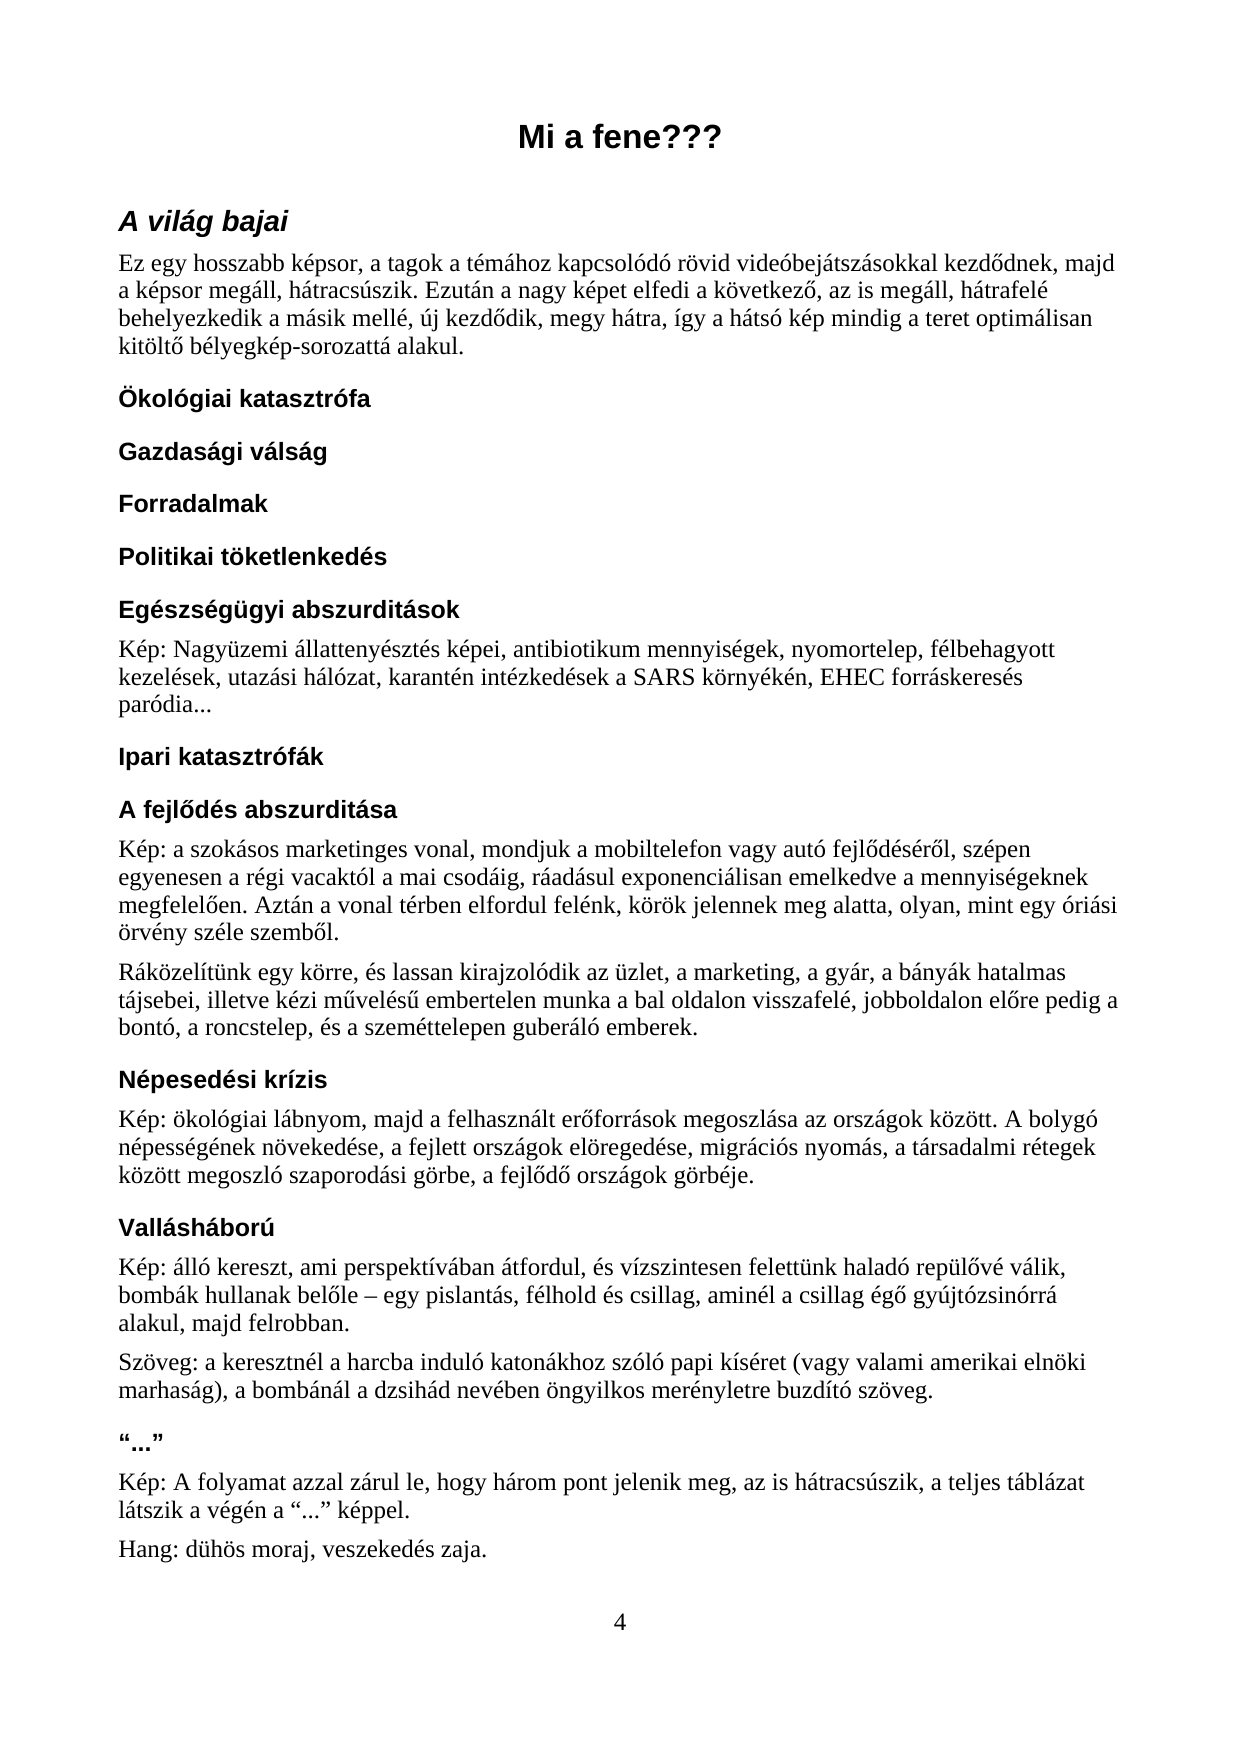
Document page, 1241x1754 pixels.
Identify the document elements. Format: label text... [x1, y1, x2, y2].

subtitle Mi a fene??? [118, 118, 1122, 156]
text Kép: álló kereszt, ami perspektívában átfordul, és vízszintesen felettünk haladó repülővé válik, bombák hullanak belőle – egy pislantás, félhold és csillag, aminél a csillag égő gyújtózsinórrá alakul, majd felrobban. [118, 1253, 1122, 1336]
text Kép: Nagyüzemi állattenyésztés képei, antibiotikum mennyiségek, nyomortelep, félbehagyott kezelések, utazási hálózat, karantén intézkedések a SARS környékén, EHEC forráskeresés paródia... [118, 635, 1122, 718]
text Kép: a szokásos marketinges vonal, mondjuk a mobiltelefon vagy autó fejlődéséről, szépen egyenesen a régi vacaktól a mai csodáig, ráadásul exponenciálisan emelkedve a mennyiségeknek megfelelően. Aztán a vonal térben elfordul felénk, körök jelennek meg alatta, olyan, mint egy óriási örvény széle szemből. [118, 835, 1122, 946]
text Szöveg: a keresztnél a harcba induló katonákhoz szóló papi kíséret (vagy valami amerikai elnöki marhaság), a bombánál a dzsihád nevében öngyilkos merényletre buzdító szöveg. [118, 1348, 1122, 1403]
subtitle Ipari katasztrófák [118, 743, 1122, 771]
text Ez egy hosszabb képsor, a tagok a témához kapcsolódó rövid videóbejátszásokkal kezdődnek, majd a képsor megáll, hátracsúszik. Ezután a nagy képet elfedi a következő, az is megáll, hátrafelé behelyezkedik a másik mellé, új kezdődik, megy hátra, így a hátsó kép mindig a teret optimálisan kitöltő bélyegkép-sorozattá alakul. [118, 249, 1122, 360]
subtitle Népesedési krízis [118, 1066, 1122, 1094]
text Kép: A folyamat azzal zárul le, hogy három pont jelenik meg, az is hátracsúszik, a teljes táblázat látszik a végén a “...” képpel. [118, 1468, 1122, 1523]
subtitle Vallásháború [118, 1213, 1122, 1241]
subtitle Forradalmak [118, 490, 1122, 518]
subtitle Politikai töketlenkedés [118, 543, 1122, 571]
subtitle A világ bajai [118, 204, 1122, 237]
subtitle A fejlődés abszurditása [118, 796, 1122, 824]
subtitle “...” [118, 1428, 1122, 1456]
subtitle Gazdasági válság [118, 437, 1122, 465]
text Hang: dühös moraj, veszekedés zaja. [118, 1535, 1122, 1563]
text Ráközelítünk egy körre, és lassan kirajzolódik az üzlet, a marketing, a gyár, a bányák hatalmas tájsebei, illetve kézi művelésű embertelen munka a bal oldalon visszafelé, jobboldalon előre pedig a bontó, a roncstelep, és a szeméttelepen guberáló emberek. [118, 958, 1122, 1041]
subtitle Egészségügyi abszurditások [118, 595, 1122, 623]
subtitle Ökológiai katasztrófa [118, 384, 1122, 412]
text Kép: ökológiai lábnyom, majd a felhasznált erőforrások megoszlása az országok között. A bolygó népességének növekedése, a fejlett országok elöregedése, migrációs nyomás, a társadalmi rétegek között megoszló szaporodási görbe, a fejlődő országok görbéje. [118, 1106, 1122, 1189]
